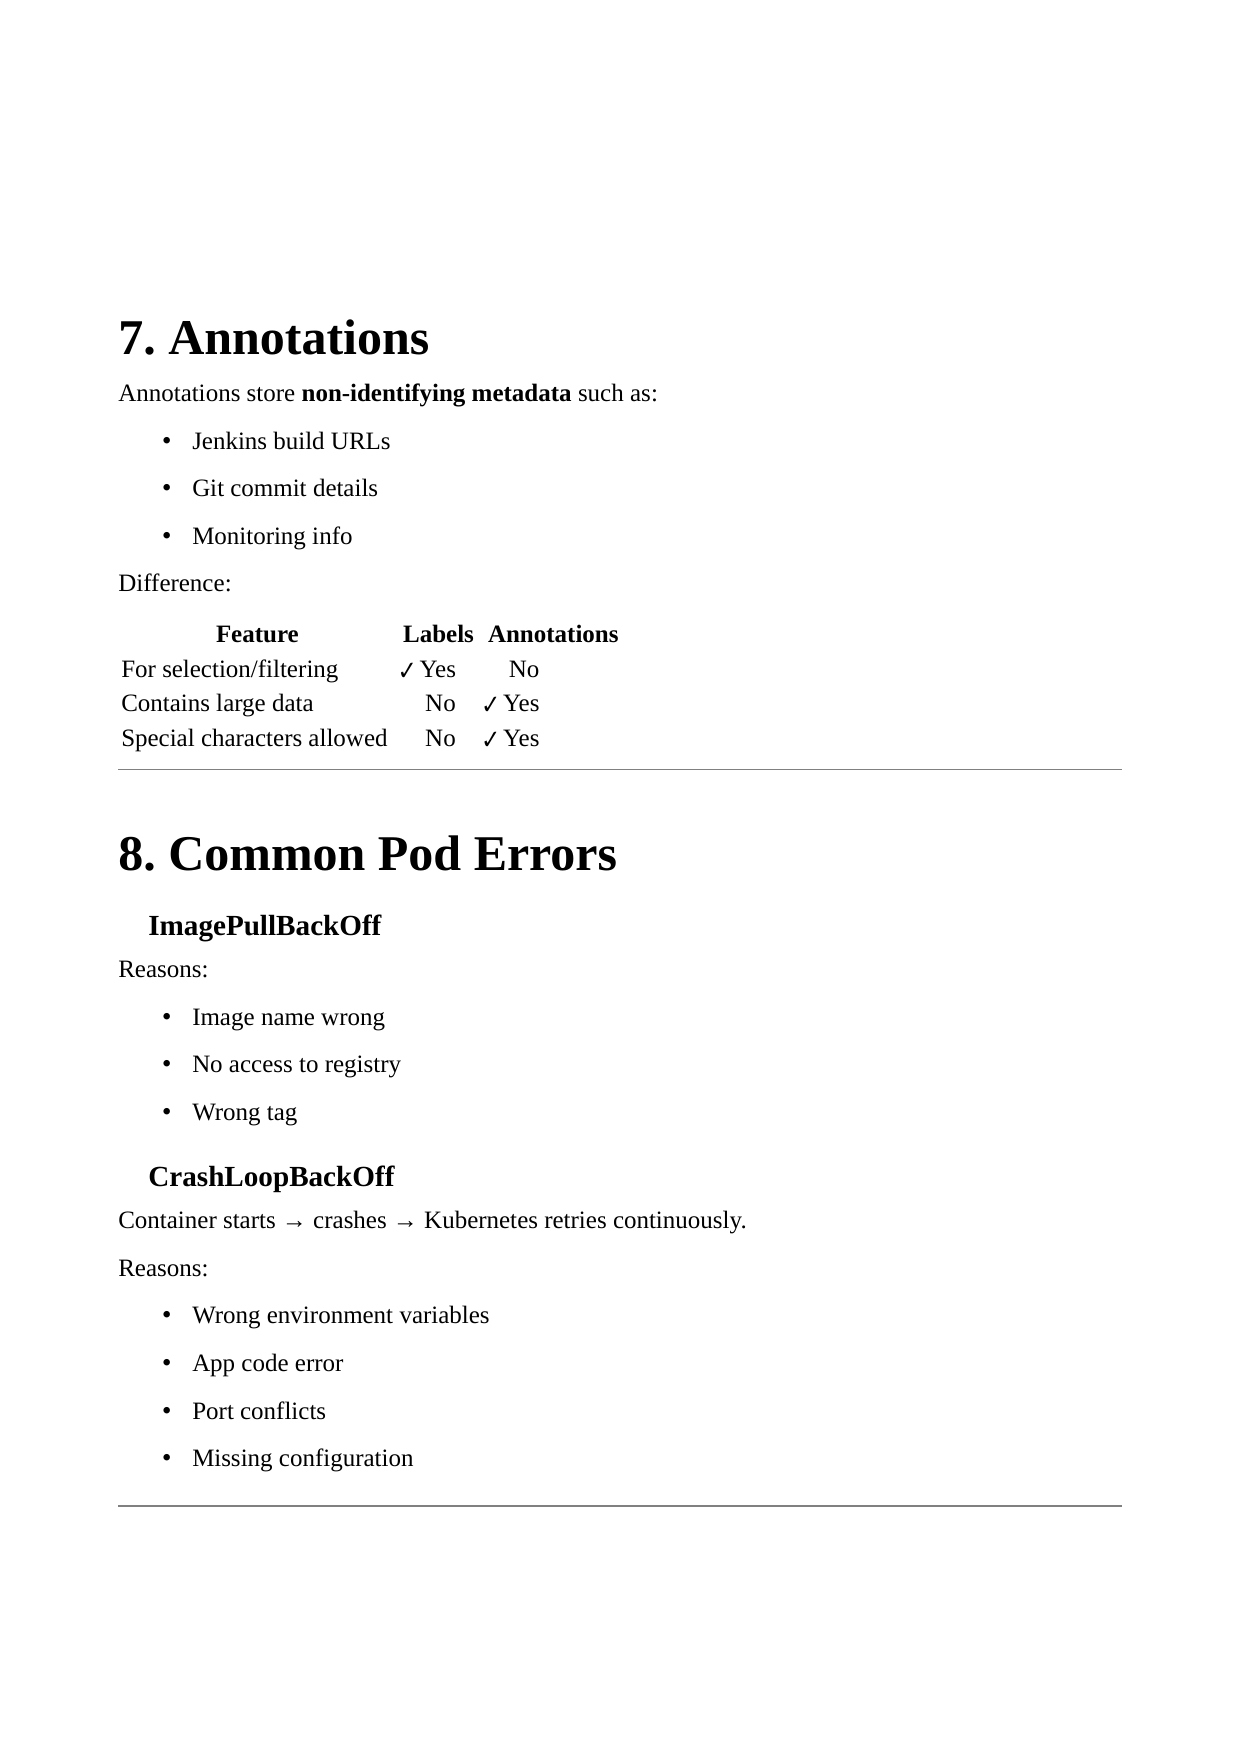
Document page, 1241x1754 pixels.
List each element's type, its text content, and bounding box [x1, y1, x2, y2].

list Port conflicts [162, 1396, 1122, 1424]
list Image name wrong [162, 1002, 1122, 1031]
table_cell ❌ No [396, 685, 480, 720]
table_cell ✔ Yes [396, 651, 480, 685]
table_header Feature [118, 616, 396, 651]
table_cell ❌ No [396, 720, 480, 754]
subtitle 7. Annotations [118, 308, 1122, 366]
list Monitoring info [162, 521, 1122, 550]
list Missing configuration [162, 1443, 1122, 1472]
text Reasons: [118, 1253, 1122, 1282]
list No access to registry [162, 1049, 1122, 1078]
table_cell Contains large data [118, 685, 396, 720]
subtitle 8. Common Pod Errors [118, 824, 1122, 881]
table_header Labels [396, 616, 480, 651]
table_cell ✔ Yes [480, 685, 626, 720]
table_cell Special characters allowed [118, 720, 396, 754]
text Difference: [118, 568, 1122, 597]
list Git commit details [162, 473, 1122, 502]
text Annotations store non-identifying metadata such as: [118, 378, 1122, 407]
list Wrong tag [162, 1097, 1122, 1126]
table_header Annotations [480, 616, 626, 651]
text Container starts → crashes → Kubernetes retries continuously. [118, 1205, 1122, 1234]
list Jenkins build URLs [162, 426, 1122, 454]
table_cell ✔ Yes [480, 720, 626, 754]
text Reasons: [118, 954, 1122, 983]
list App code error [162, 1348, 1122, 1377]
list Wrong environment variables [162, 1301, 1122, 1329]
subtitle ❌ ImagePullBackOff [118, 908, 1122, 942]
table_cell For selection/filtering [118, 651, 396, 685]
subtitle ❌ CrashLoopBackOff [118, 1159, 1122, 1193]
table_cell ❌ No [480, 651, 626, 685]
